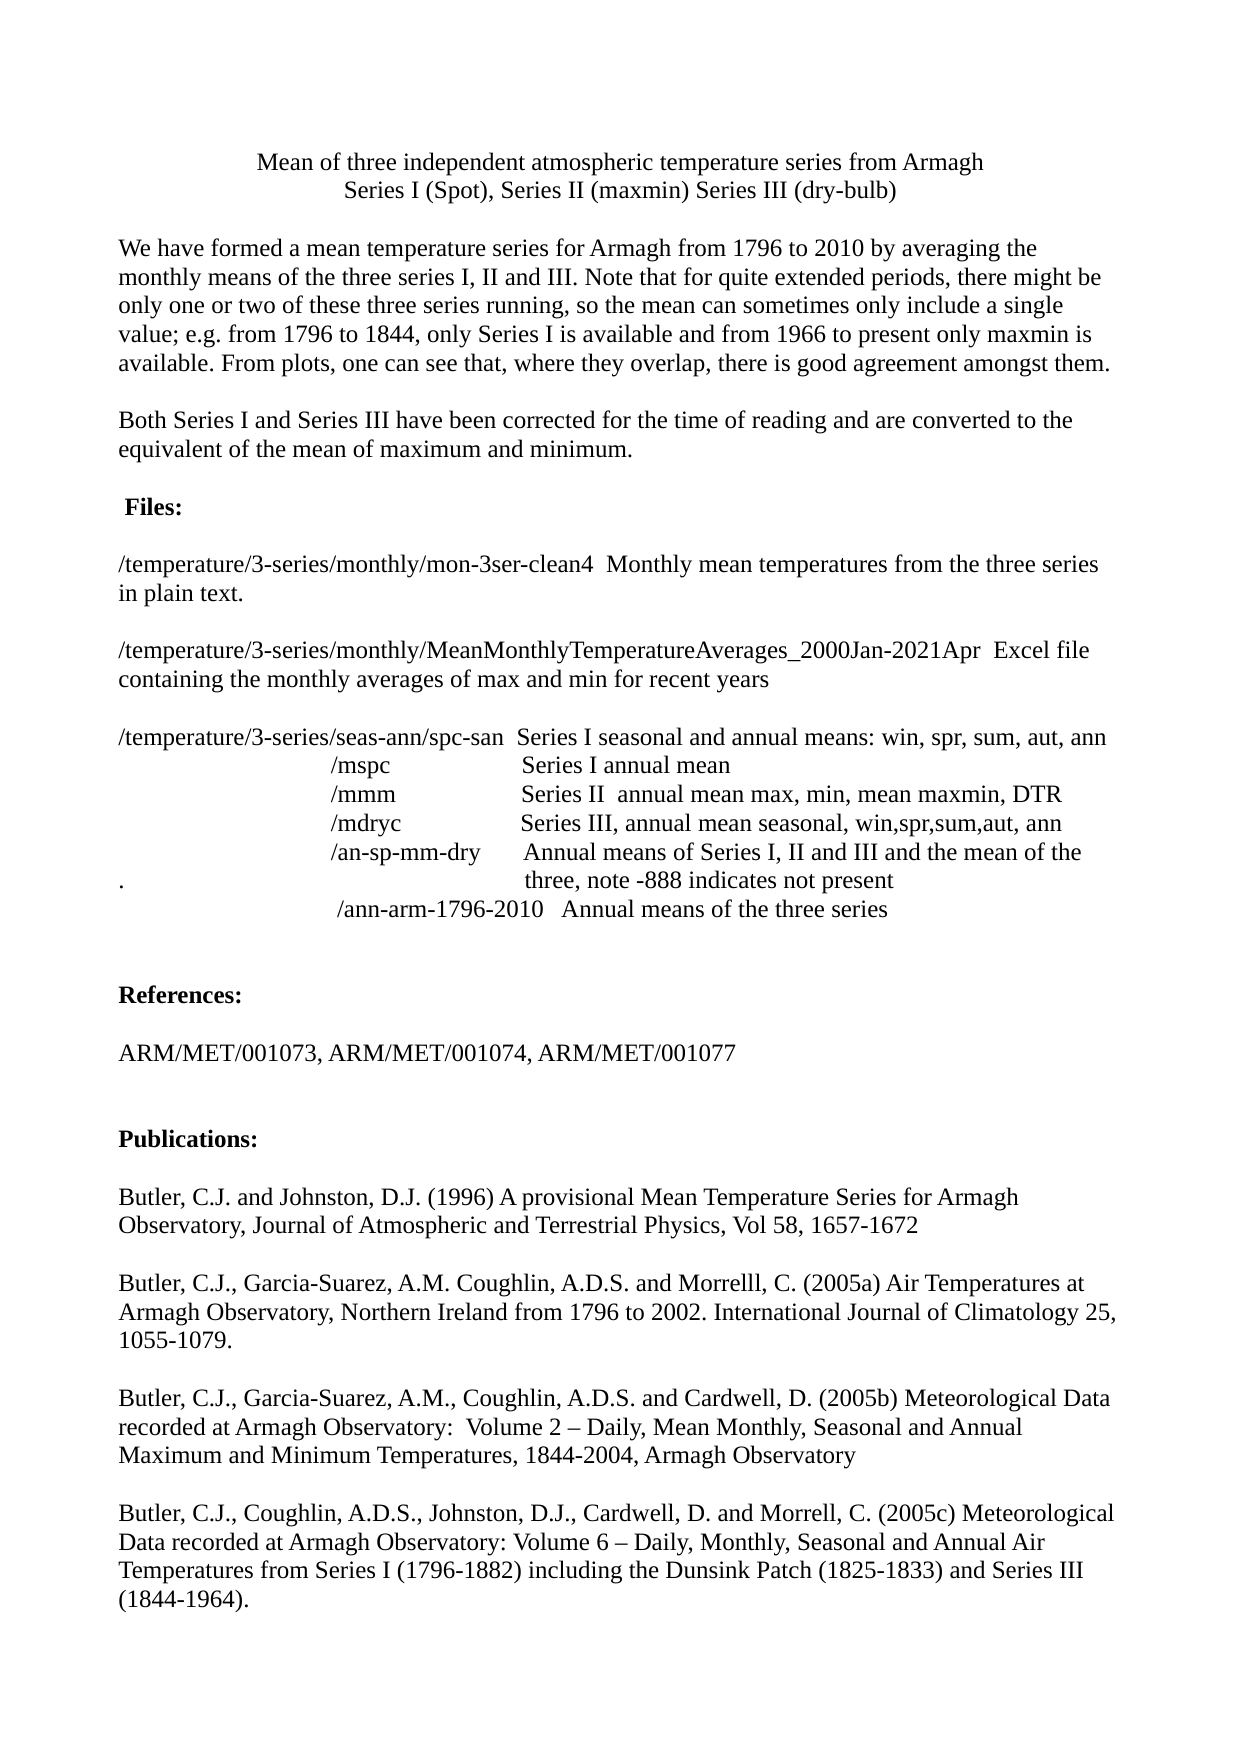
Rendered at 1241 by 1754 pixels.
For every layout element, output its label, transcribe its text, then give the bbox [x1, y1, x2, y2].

text Butler, C.J., Garcia-Suarez, A.M., Coughlin, A.D.S. and Cardwell, D. (2005b) Meteorological Data recorded at Armagh Observatory: Volume 2 – Daily, Mean Monthly, Seasonal and Annual Maximum and Minimum Temperatures, 1844-2004, Armagh Observatory [118, 1383, 1122, 1469]
text We have formed a mean temperature series for Armagh from 1796 to 2010 by averaging the monthly means of the three series I, II and III. Note that for quite extended periods, there might be only one or two of these three series running, so the mean can sometimes only include a single value; e.g. from 1796 to 1844, only Series I is available and from 1966 to present only maxmin is available. From plots, one can see that, where they overlap, there is good agreement amongst them. [118, 233, 1122, 377]
text /mmm Series II annual mean max, min, mean maxmin, DTR [118, 779, 1122, 808]
text Files: [118, 492, 1122, 521]
text /mspc Series I annual mean [118, 751, 1122, 779]
text /temperature/3-series/monthly/MeanMonthlyTemperatureAverages_2000Jan-2021Apr Excel file containing the monthly averages of max and min for recent years [118, 636, 1122, 693]
text ARM/MET/001073, ARM/MET/001074, ARM/MET/001077 [118, 1038, 1122, 1067]
text Butler, C.J., Garcia-Suarez, A.M. Coughlin, A.D.S. and Morrelll, C. (2005a) Air Temperatures at Armagh Observatory, Northern Ireland from 1796 to 2002. International Journal of Climatology 25, 1055-1079. [118, 1268, 1122, 1354]
text Mean of three independent atmospheric temperature series from Armagh [118, 147, 1122, 176]
text References: [118, 981, 1122, 1009]
text Butler, C.J. and Johnston, D.J. (1996) A provisional Mean Temperature Series for Armagh Observatory, Journal of Atmospheric and Terrestrial Physics, Vol 58, 1657-1672 [118, 1182, 1122, 1239]
text /mdryc Series III, annual mean seasonal, win,spr,sum,aut, ann [118, 808, 1122, 837]
text Both Series I and Series III have been corrected for the time of reading and are converted to the equivalent of the mean of maximum and minimum. [118, 406, 1122, 463]
text /temperature/3-series/monthly/mon-3ser-clean4 Monthly mean temperatures from the three series in plain text. [118, 549, 1122, 607]
text Series I (Spot), Series II (maxmin) Series III (dry-bulb) [118, 176, 1122, 204]
text Publications: [118, 1124, 1122, 1153]
text /ann-arm-1796-2010 Annual means of the three series [118, 894, 1122, 923]
text Butler, C.J., Coughlin, A.D.S., Johnston, D.J., Cardwell, D. and Morrell, C. (2005c) Meteorological Data recorded at Armagh Observatory: Volume 6 – Daily, Monthly, Seasonal and Annual Air Temperatures from Series I (1796-1882) including the Dunsink Patch (1825-1833) and Series III (1844-1964). [118, 1498, 1122, 1613]
text /an-sp-mm-dry Annual means of Series I, II and III and the mean of the . three, note -888 indicates not present [118, 837, 1122, 894]
text /temperature/3-series/seas-ann/spc-san Series I seasonal and annual means: win, spr, sum, aut, ann [118, 722, 1122, 751]
